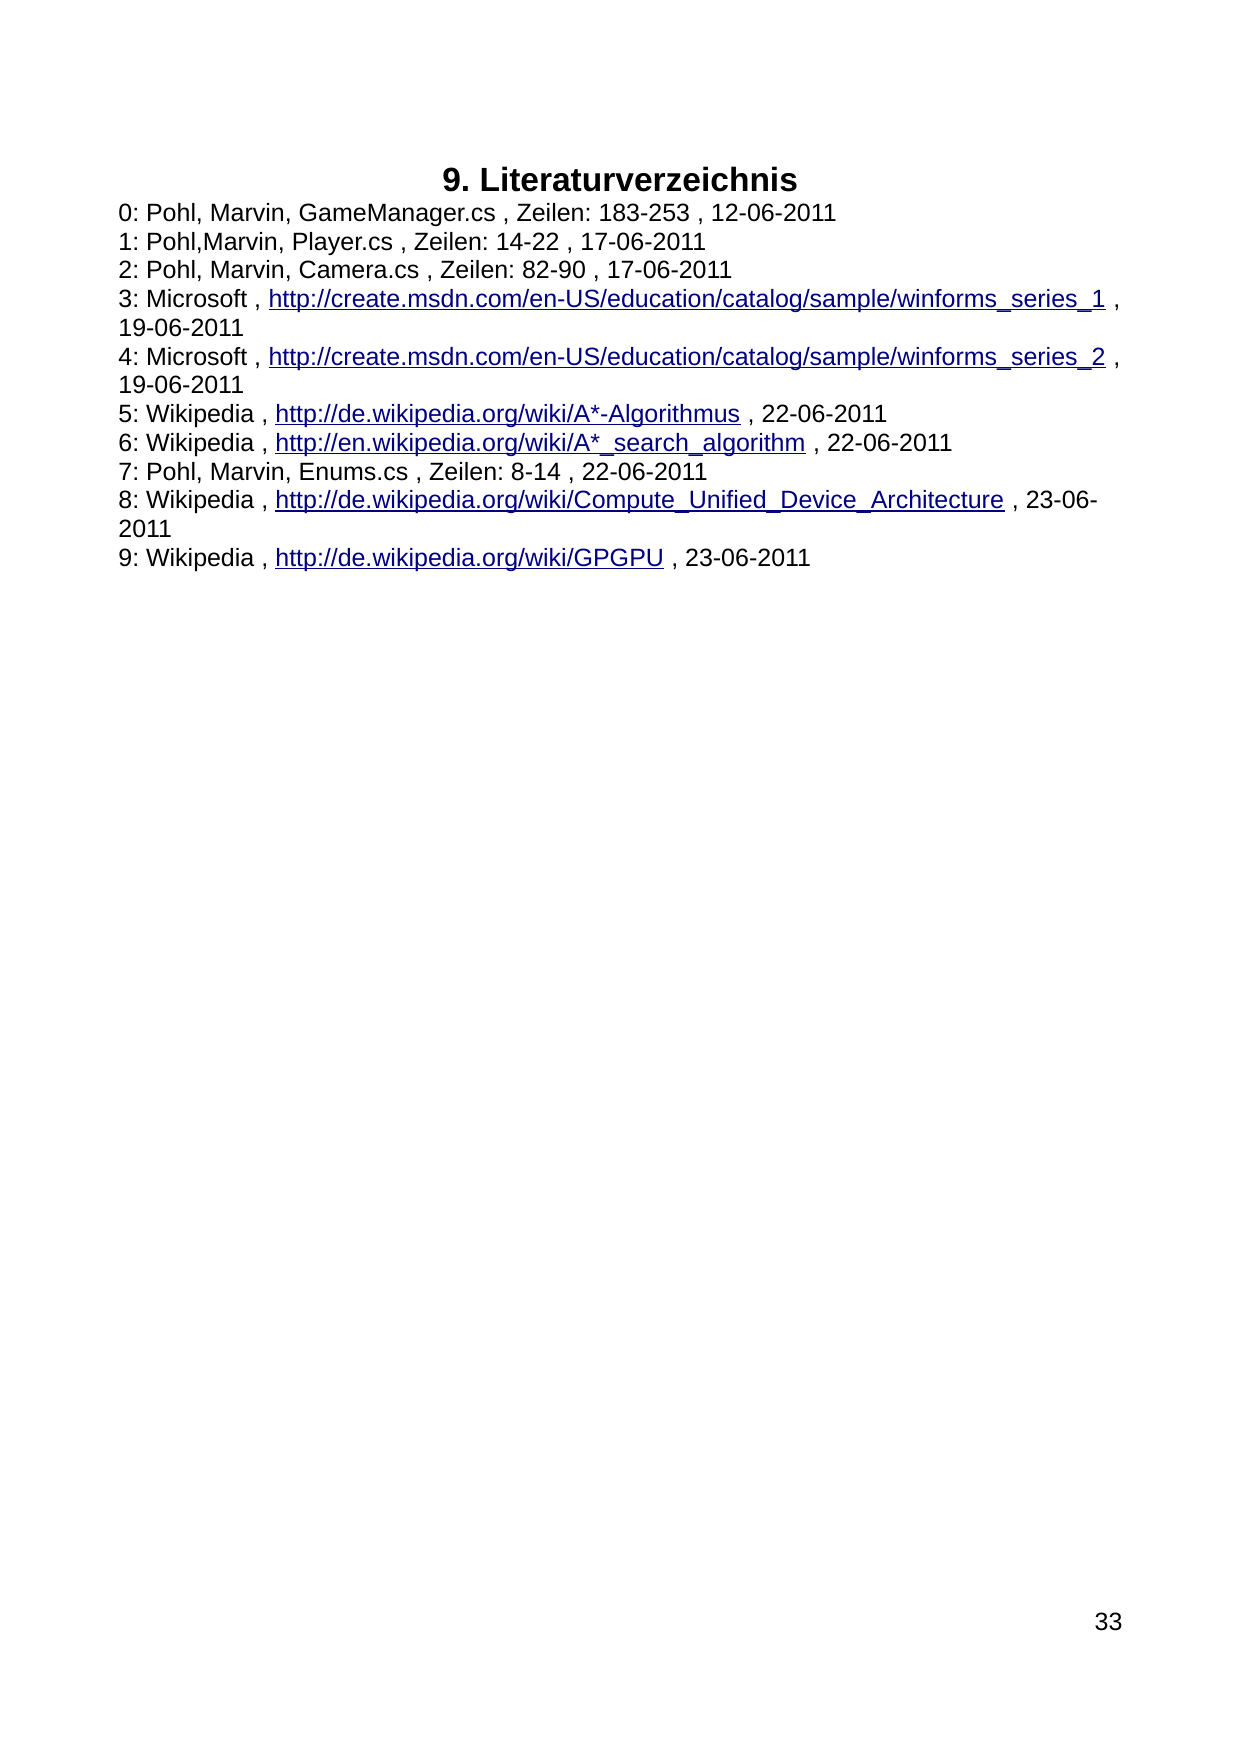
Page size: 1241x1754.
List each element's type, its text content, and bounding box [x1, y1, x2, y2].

text 9: Wikipedia , http://de.wikipedia.org/wiki/GPGPU , 23-06-2011 [118, 543, 1122, 572]
text 3: Microsoft , http://create.msdn.com/en-US/education/catalog/sample/winforms_series_1 , 19-06-2011 [118, 284, 1122, 342]
text 6: Wikipedia , http://en.wikipedia.org/wiki/A*_search_algorithm , 22-06-2011 [118, 428, 1122, 457]
text 2: Pohl, Marvin, Camera.cs , Zeilen: 82-90 , 17-06-2011 [118, 256, 1122, 284]
text 5: Wikipedia , http://de.wikipedia.org/wiki/A*-Algorithmus , 22-06-2011 [118, 399, 1122, 428]
text 4: Microsoft , http://create.msdn.com/en-US/education/catalog/sample/winforms_series_2 , 19-06-2011 [118, 342, 1122, 399]
text 0: Pohl, Marvin, GameManager.cs , Zeilen: 183-253 , 12-06-2011 [118, 198, 1122, 227]
text 8: Wikipedia , http://de.wikipedia.org/wiki/Compute_Unified_Device_Architecture , 23-06-2011 [118, 486, 1122, 543]
text 1: Pohl,Marvin, Player.cs , Zeilen: 14-22 , 17-06-2011 [118, 227, 1122, 256]
text 7: Pohl, Marvin, Enums.cs , Zeilen: 8-14 , 22-06-2011 [118, 457, 1122, 486]
subtitle Literaturverzeichnis [118, 159, 1122, 198]
